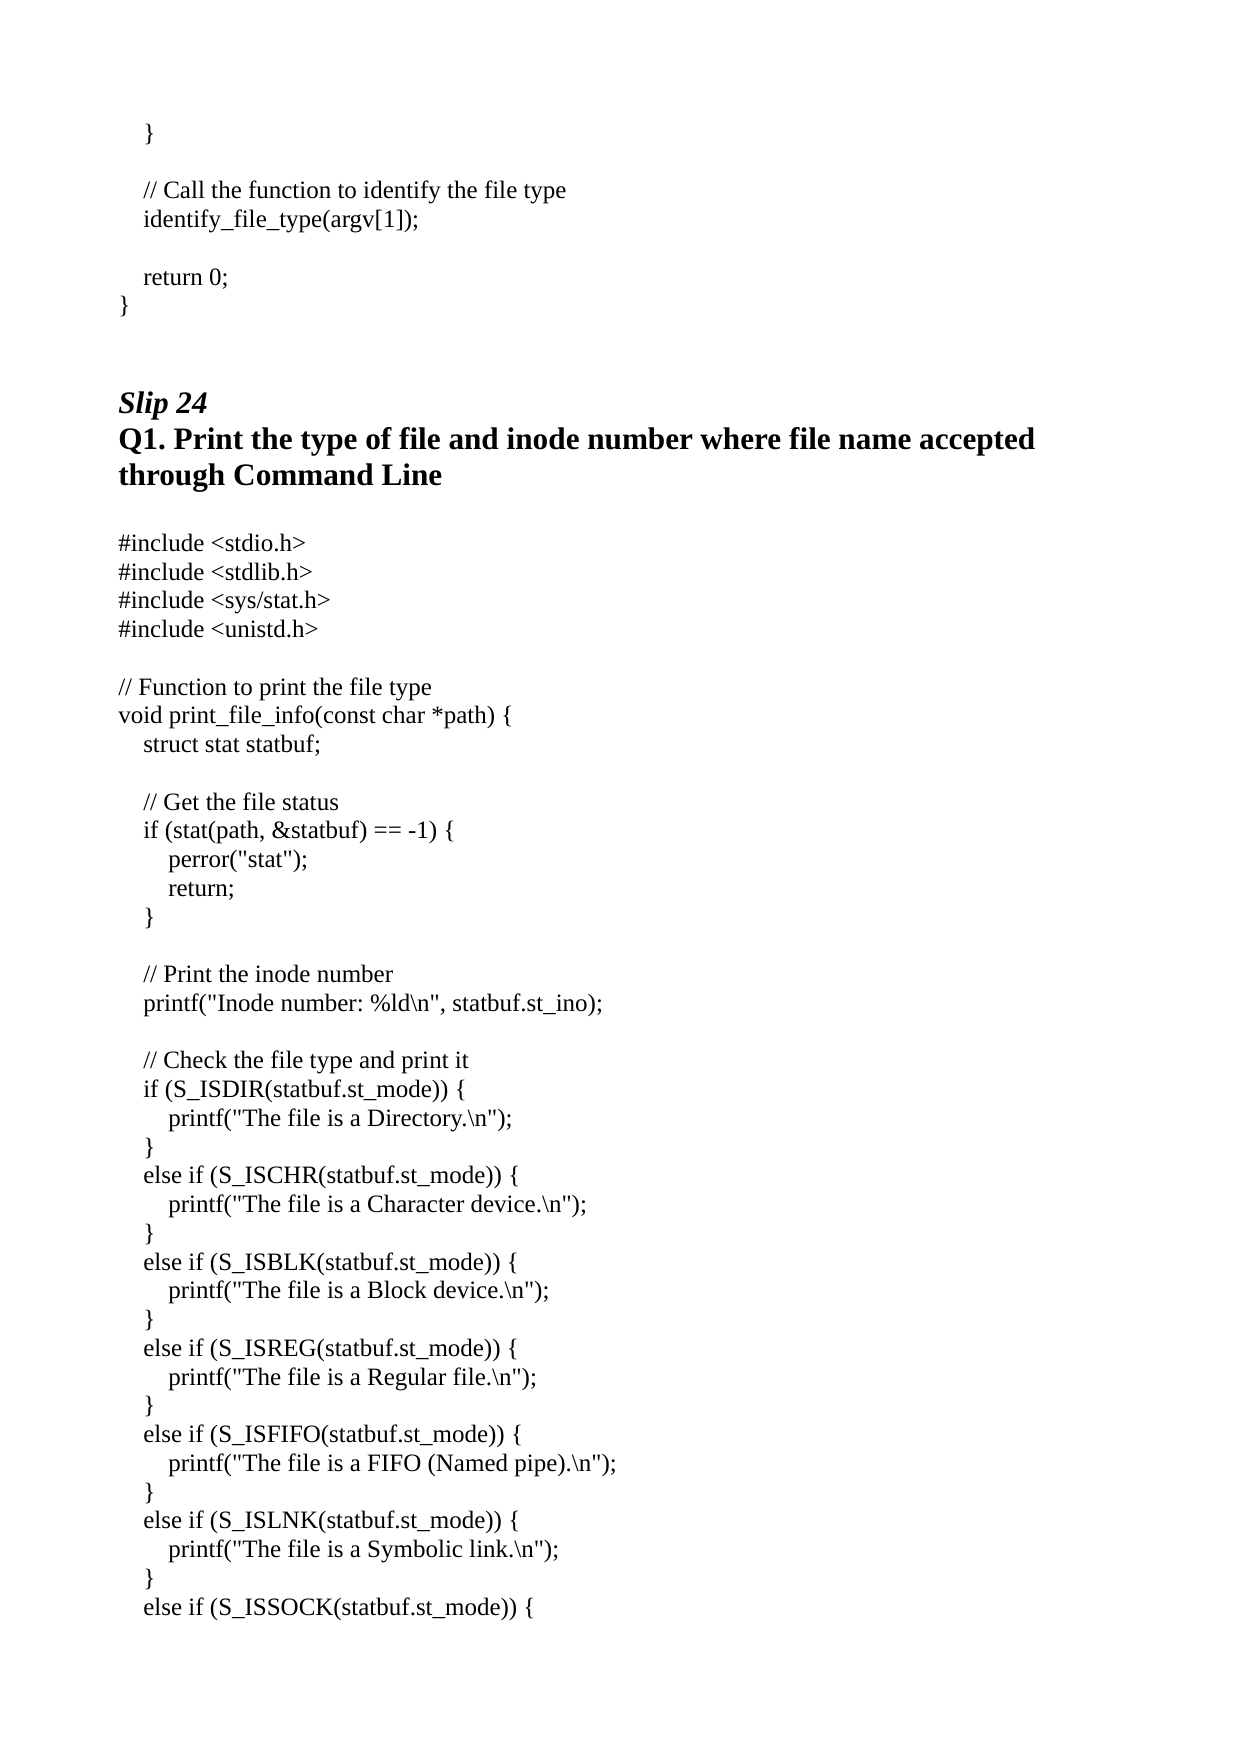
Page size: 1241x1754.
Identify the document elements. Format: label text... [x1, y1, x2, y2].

text if (S_ISDIR(statbuf.st_mode)) { [118, 1074, 1122, 1103]
text else if (S_ISSOCK(statbuf.st_mode)) { [118, 1592, 1122, 1620]
text void print_file_info(const char *path) { [118, 700, 1122, 729]
text else if (S_ISLNK(statbuf.st_mode)) { [118, 1505, 1122, 1534]
text printf("Inode number: %ld\n", statbuf.st_ino); [118, 988, 1122, 1017]
text Slip 24 [118, 384, 1122, 420]
text identify_file_type(argv[1]); [118, 204, 1122, 233]
text printf("The file is a Directory.\n"); [118, 1103, 1122, 1132]
text return; [118, 873, 1122, 902]
text printf("The file is a Symbolic link.\n"); [118, 1534, 1122, 1563]
text #include <stdio.h> [118, 528, 1122, 557]
text perror("stat"); [118, 844, 1122, 873]
text } [118, 1390, 1122, 1419]
text // Get the file status [118, 787, 1122, 815]
text #include <stdlib.h> [118, 557, 1122, 585]
text // Check the file type and print it [118, 1045, 1122, 1074]
text } [118, 1132, 1122, 1160]
text printf("The file is a Character device.\n"); [118, 1189, 1122, 1218]
text else if (S_ISREG(statbuf.st_mode)) { [118, 1333, 1122, 1362]
text else if (S_ISCHR(statbuf.st_mode)) { [118, 1160, 1122, 1189]
text #include <unistd.h> [118, 614, 1122, 643]
text } [118, 1563, 1122, 1592]
text Q1. Print the type of file and inode number where file name accepted through Command Line [118, 420, 1122, 492]
text // Call the function to identify the file type [118, 176, 1122, 204]
text } [118, 118, 1122, 147]
text else if (S_ISFIFO(statbuf.st_mode)) { [118, 1419, 1122, 1448]
text } [118, 1218, 1122, 1247]
text printf("The file is a FIFO (Named pipe).\n"); [118, 1448, 1122, 1477]
text if (stat(path, &statbuf) == -1) { [118, 815, 1122, 844]
text printf("The file is a Block device.\n"); [118, 1275, 1122, 1304]
text struct stat statbuf; [118, 729, 1122, 758]
text printf("The file is a Regular file.\n"); [118, 1362, 1122, 1390]
text } [118, 291, 1122, 319]
text #include <sys/stat.h> [118, 585, 1122, 614]
text return 0; [118, 262, 1122, 291]
text } [118, 1304, 1122, 1333]
text // Print the inode number [118, 959, 1122, 988]
text } [118, 902, 1122, 930]
text else if (S_ISBLK(statbuf.st_mode)) { [118, 1247, 1122, 1275]
text // Function to print the file type [118, 672, 1122, 700]
text } [118, 1477, 1122, 1505]
